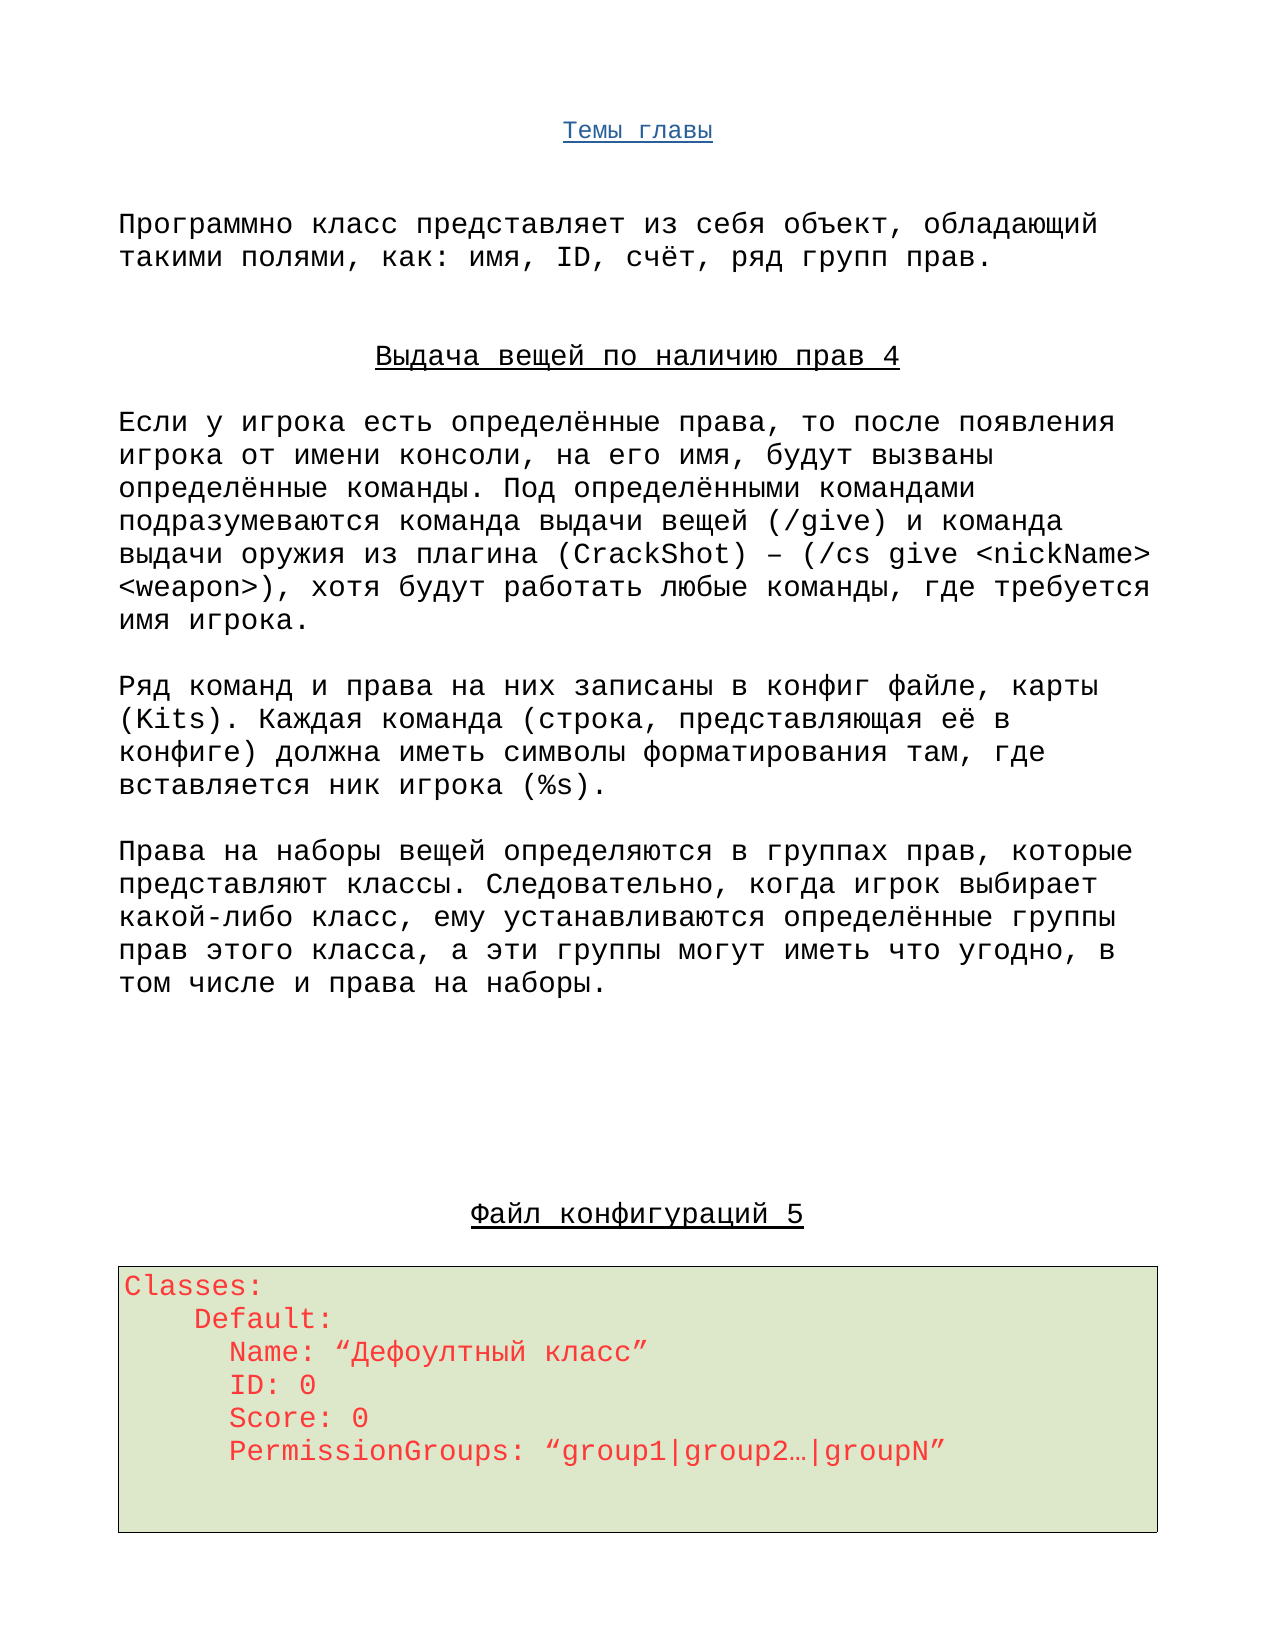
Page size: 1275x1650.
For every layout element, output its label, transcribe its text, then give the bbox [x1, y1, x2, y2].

text Выдача вещей по наличию прав 4 [118, 341, 1157, 374]
text Файл конфигураций 5 [118, 1199, 1157, 1233]
text Ряд команд и права на них записаны в конфиг файле, карты (Kits). Каждая команда (строка, представляющая её в конфиге) должна иметь символы форматирования там, где вставляется ник игрока (%s). [118, 671, 1157, 803]
text Программно класс представляет из себя объект, обладающий такими полями, как: имя, ID, счёт, ряд групп прав. [118, 209, 1157, 275]
text Если у игрока есть определённые права, то после появления игрока от имени консоли, на его имя, будут вызваны определённые команды. Под определёнными командами подразумеваются команда выдачи вещей (/give) и команда выдачи оружия из плагина (CrackShot) – (/cs give <nickName> <weapon>), хотя будут работать любые команды, где требуется имя игрока. [118, 407, 1157, 638]
text Права на наборы вещей определяются в группах прав, которые представляют классы. Следовательно, когда игрок выбирает какой-либо класс, ему устанавливаются определённые группы прав этого класса, а эти группы могут иметь что угодно, в том числе и права на наборы. [118, 836, 1157, 1001]
table_header Classes: Default: Name: “Дефоултный класс” ID: 0 Score: 0 PermissionGroups: “group1|group2…|groupN” [119, 1267, 1157, 1532]
